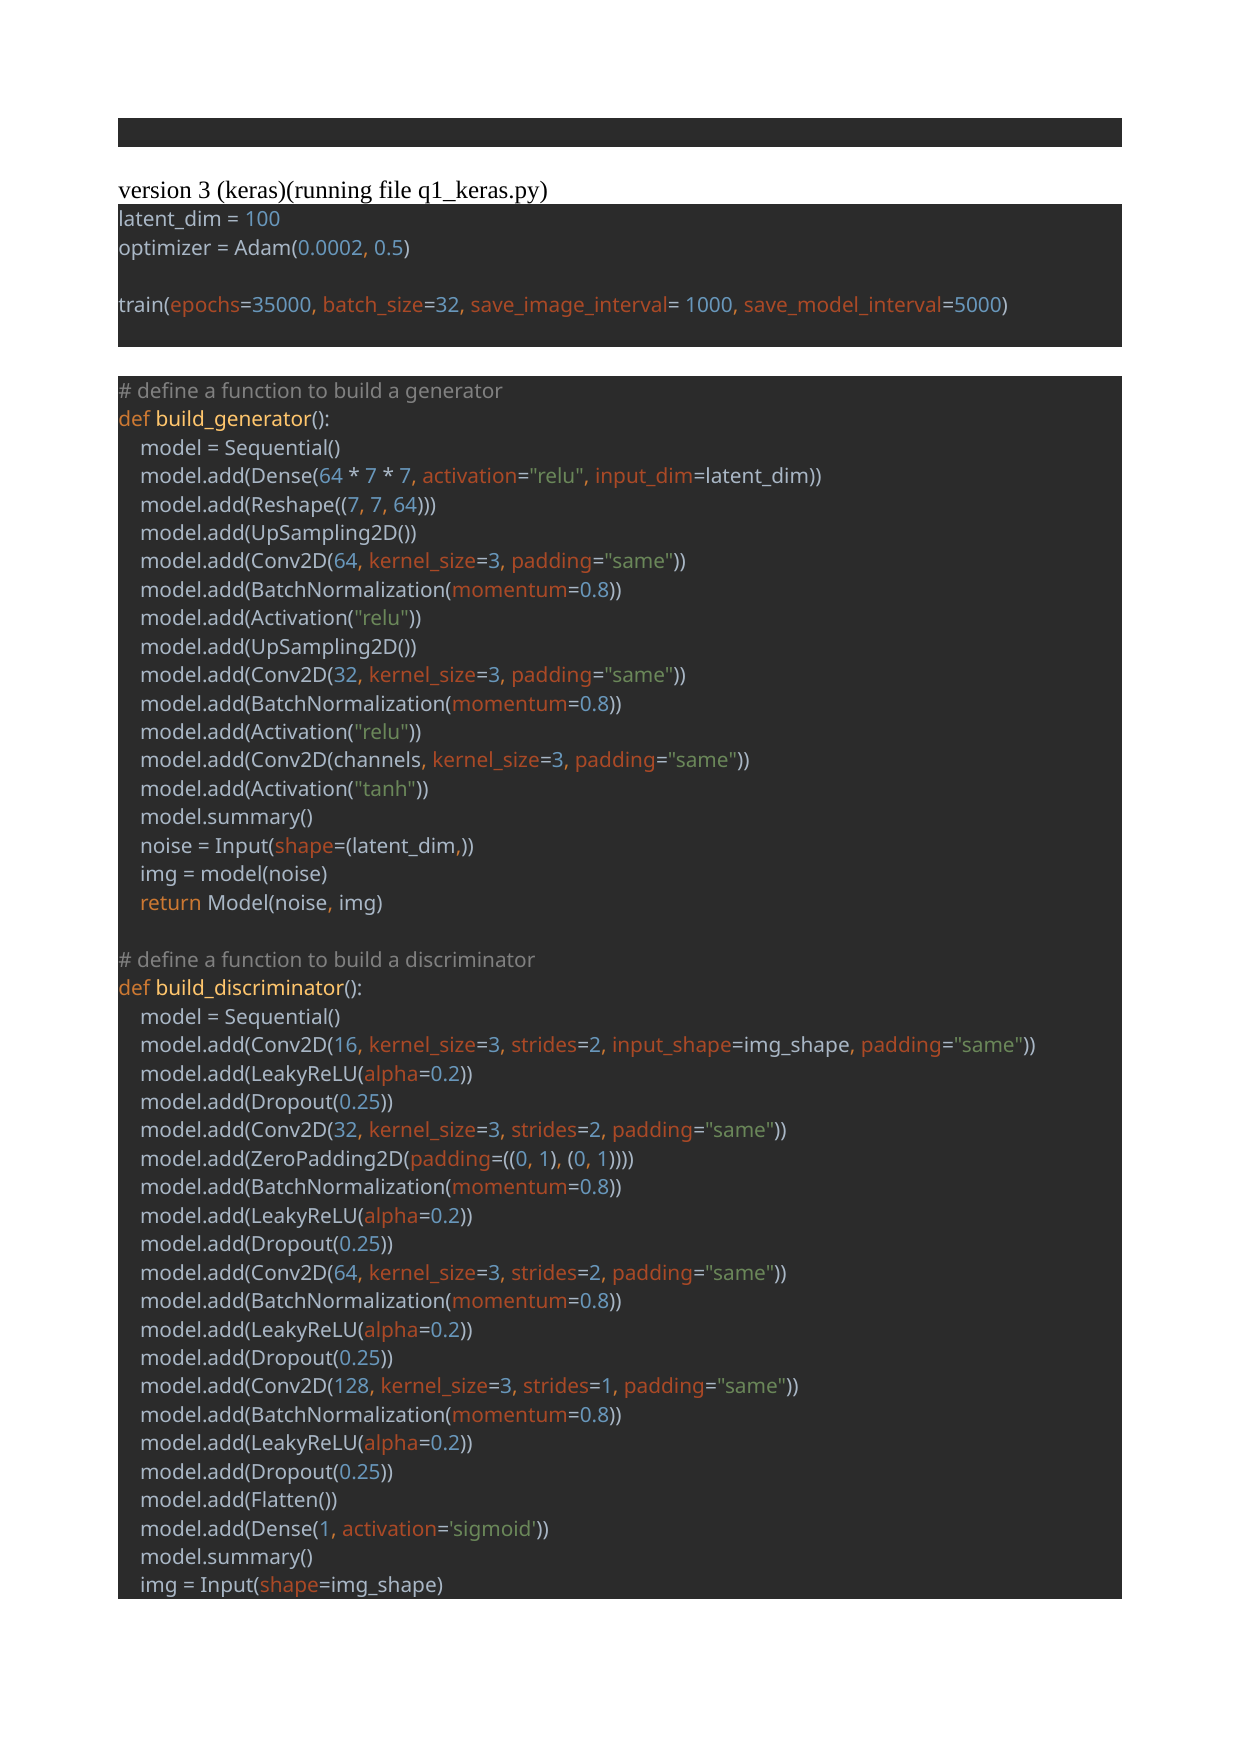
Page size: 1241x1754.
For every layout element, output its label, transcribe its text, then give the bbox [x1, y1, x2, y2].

text optimizer = Adam(0.0002, 0.5) [118, 233, 1122, 261]
text train(epochs=35000, batch_size=32, save_image_interval= 1000, save_model_interval=5000) [118, 290, 1122, 347]
text version 3 (keras)(running file q1_keras.py) [118, 176, 1122, 204]
text latent_dim = 100 [118, 204, 1122, 233]
text # define a function to build a generator def build_generator(): model = Sequential() model.add(Dense(64 * 7 * 7, activation="relu", input_dim=latent_dim)) model.add(Reshape((7, 7, 64))) model.add(UpSampling2D()) model.add(Conv2D(64, kernel_size=3, padding="same")) model.add(BatchNormalization(momentum=0.8)) model.add(Activation("relu")) model.add(UpSampling2D()) model.add(Conv2D(32, kernel_size=3, padding="same")) model.add(BatchNormalization(momentum=0.8)) model.add(Activation("relu")) model.add(Conv2D(channels, kernel_size=3, padding="same")) model.add(Activation("tanh")) model.summary() noise = Input(shape=(latent_dim,)) img = model(noise) return Model(noise, img) # define a function to build a discriminator def build_discriminator(): model = Sequential() model.add(Conv2D(16, kernel_size=3, strides=2, input_shape=img_shape, padding="same")) model.add(LeakyReLU(alpha=0.2)) model.add(Dropout(0.25)) model.add(Conv2D(32, kernel_size=3, strides=2, padding="same")) model.add(ZeroPadding2D(padding=((0, 1), (0, 1)))) model.add(BatchNormalization(momentum=0.8)) model.add(LeakyReLU(alpha=0.2)) model.add(Dropout(0.25)) model.add(Conv2D(64, kernel_size=3, strides=2, padding="same")) model.add(BatchNormalization(momentum=0.8)) model.add(LeakyReLU(alpha=0.2)) model.add(Dropout(0.25)) model.add(Conv2D(128, kernel_size=3, strides=1, padding="same")) model.add(BatchNormalization(momentum=0.8)) model.add(LeakyReLU(alpha=0.2)) model.add(Dropout(0.25)) model.add(Flatten()) model.add(Dense(1, activation='sigmoid')) model.summary() img = Input(shape=img_shape) [118, 376, 1122, 1599]
